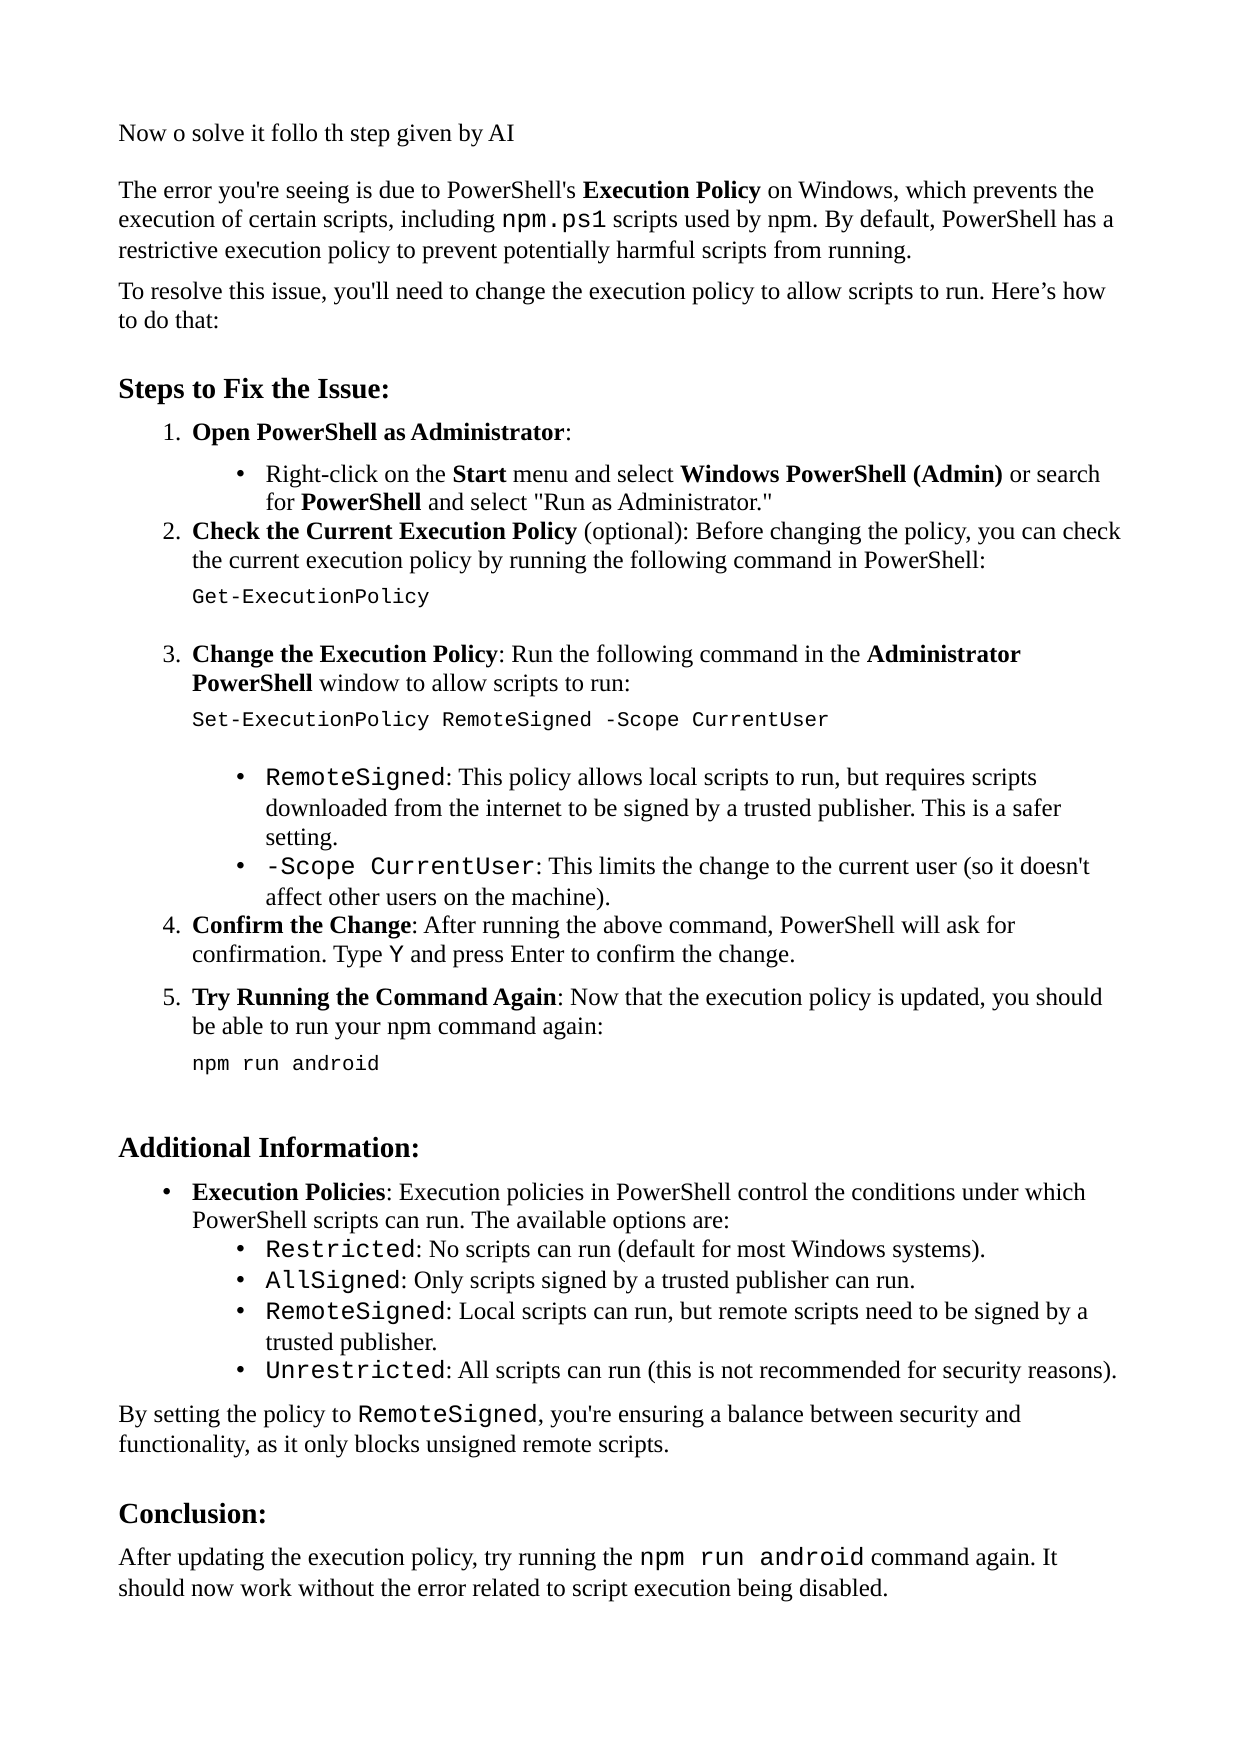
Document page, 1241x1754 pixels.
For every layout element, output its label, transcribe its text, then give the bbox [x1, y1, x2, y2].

text After updating the execution policy, try running the npm run android command again. It should now work without the error related to script execution being disabled. [118, 1542, 1122, 1601]
list Set-ExecutionPolicy RemoteSigned -Scope CurrentUser [162, 709, 1122, 733]
list Confirm the Change: After running the above command, PowerShell will ask for confirmation. Type Y and press Enter to confirm the change. [162, 910, 1122, 970]
subtitle Steps to Fix the Issue: [118, 371, 1122, 405]
text The error you're seeing is due to PowerShell's Execution Policy on Windows, which prevents the execution of certain scripts, including npm.ps1 scripts used by npm. By default, PowerShell has a restrictive execution policy to prevent potentially harmful scripts from running. [118, 176, 1122, 264]
text To resolve this issue, you'll need to change the execution policy to allow scripts to run. Here’s how to do that: [118, 276, 1122, 334]
list Check the Current Execution Policy (optional): Before changing the policy, you can check the current execution policy by running the following command in PowerShell: [162, 516, 1122, 574]
list Get-ExecutionPolicy [162, 586, 1122, 610]
list npm run android [162, 1052, 1122, 1076]
text By setting the policy to RemoteSigned, you're ensuring a balance between security and functionality, as it only blocks unsigned remote scripts. [118, 1399, 1122, 1458]
subtitle Additional Information: [118, 1131, 1122, 1164]
list -Scope CurrentUser: This limits the change to the current user (so it doesn't affect other users on the machine). [236, 851, 1122, 910]
list Unrestricted: All scripts can run (this is not recommended for security reasons). [236, 1355, 1122, 1386]
text Now o solve it follo th step given by AI [118, 118, 1122, 147]
list Try Running the Command Again: Now that the execution policy is updated, you should be able to run your npm command again: [162, 982, 1122, 1040]
list RemoteSigned: This policy allows local scripts to run, but requires scripts downloaded from the internet to be signed by a trusted publisher. This is a safer setting. [236, 762, 1122, 851]
list AllSigned: Only scripts signed by a trusted publisher can run. [236, 1265, 1122, 1296]
list Change the Execution Policy: Run the following command in the Administrator PowerShell window to allow scripts to run: [162, 639, 1122, 697]
subtitle Conclusion: [118, 1496, 1122, 1529]
list Restricted: No scripts can run (default for most Windows systems). [236, 1234, 1122, 1265]
list Open PowerShell as Administrator: [162, 417, 1122, 446]
list RemoteSigned: Local scripts can run, but remote scripts need to be signed by a trusted publisher. [236, 1296, 1122, 1355]
list Right-click on the Start menu and select Windows PowerShell (Admin) or search for PowerShell and select "Run as Administrator." [236, 459, 1122, 516]
list Execution Policies: Execution policies in PowerShell control the conditions under which PowerShell scripts can run. The available options are: [162, 1177, 1122, 1234]
